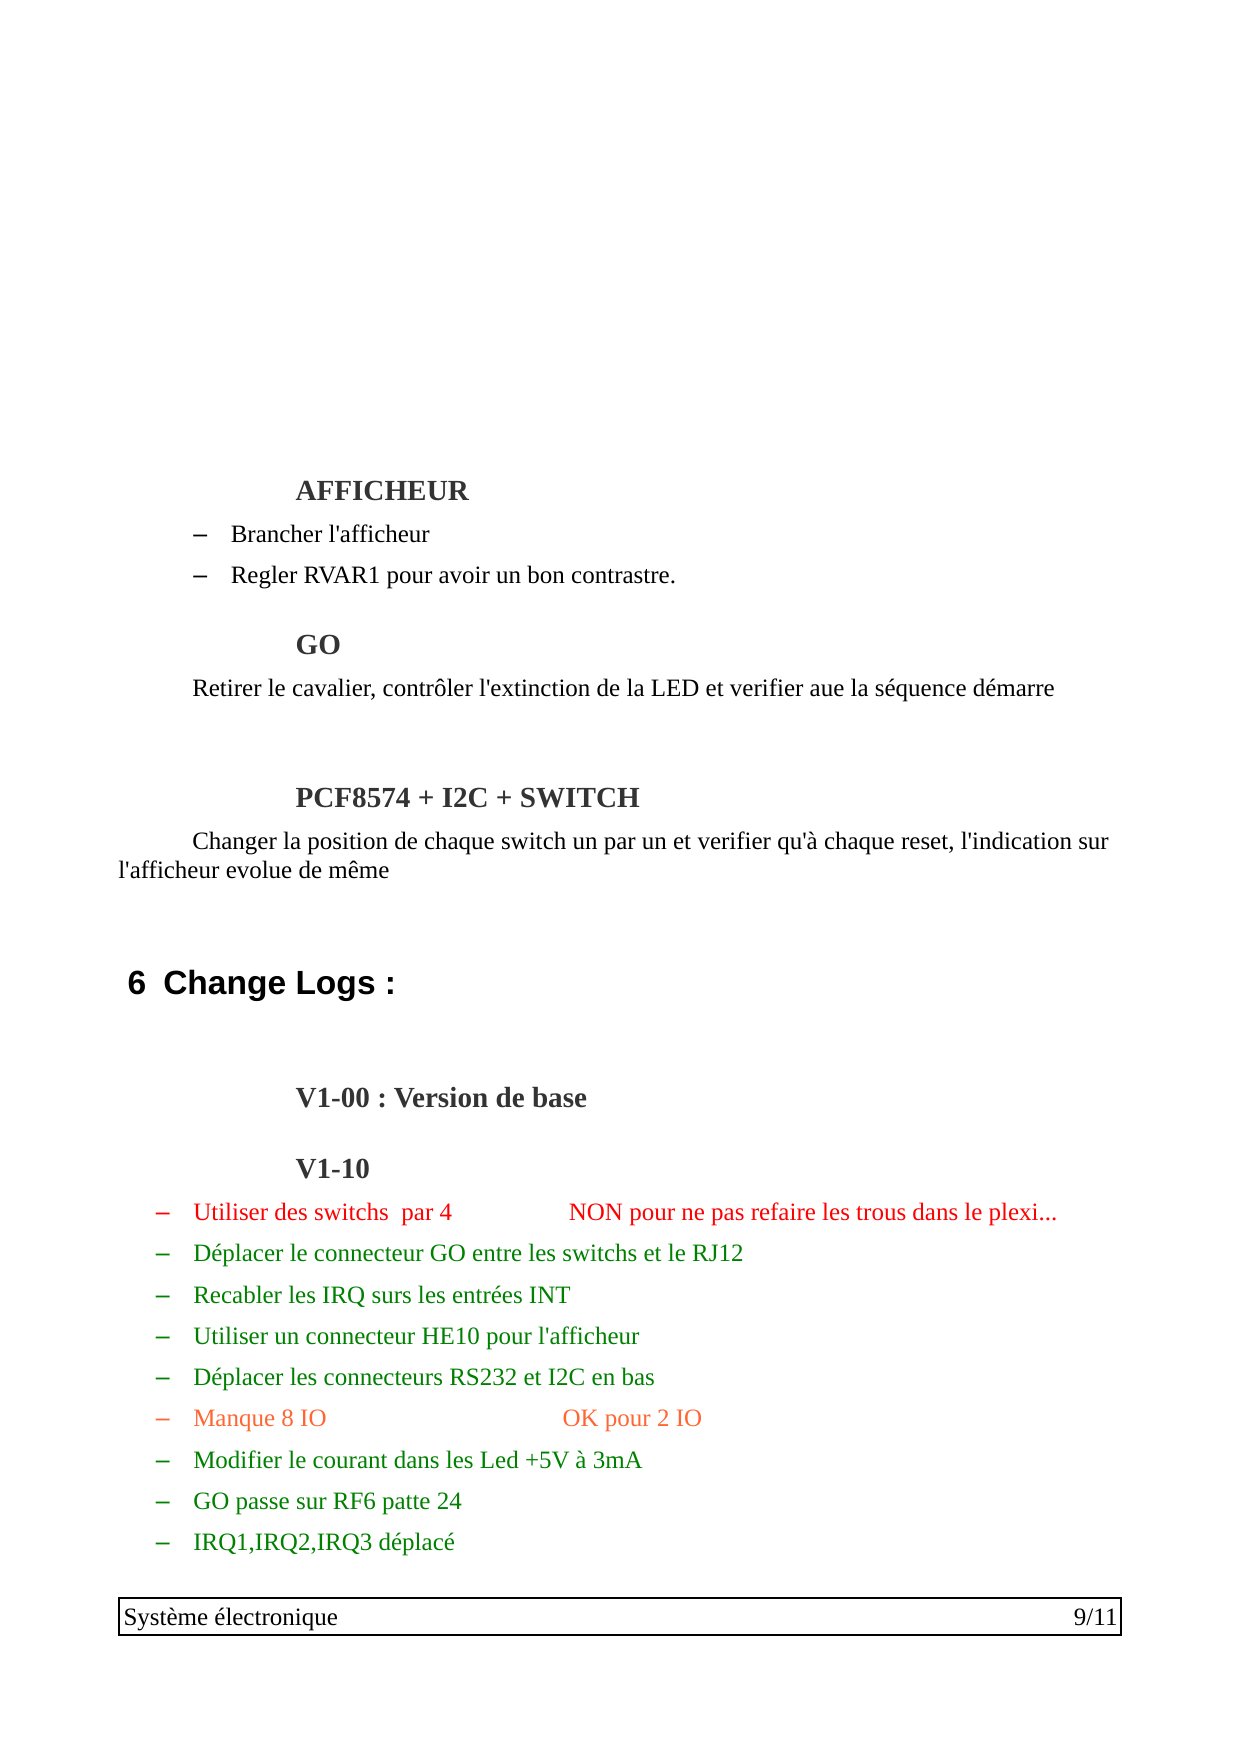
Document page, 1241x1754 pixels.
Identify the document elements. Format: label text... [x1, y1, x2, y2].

subtitle AFFICHEUR [295, 473, 1122, 507]
list Modifier le courant dans les Led +5V à 3mA [156, 1445, 1122, 1473]
list Regler RVAR1 pour avoir un bon contrastre. [193, 561, 1122, 589]
subtitle V1-00 : Version de base [295, 1080, 1122, 1114]
subtitle GO [295, 627, 1122, 660]
list Recabler les IRQ surs les entrées INT [156, 1280, 1122, 1308]
list Déplacer le connecteur GO entre les switchs et le RJ12 [156, 1238, 1122, 1267]
list Déplacer les connecteurs RS232 et I2C en bas [156, 1362, 1122, 1391]
subtitle V1-10 [295, 1151, 1122, 1185]
list Brancher l'afficheur [193, 519, 1122, 548]
subtitle PCF8574 + I2C + SWITCH [295, 780, 1122, 814]
subtitle Change Logs : [118, 963, 1122, 1001]
text Changer la position de chaque switch un par un et verifier qu'à chaque reset, l'indication sur l'afficheur evolue de même [118, 826, 1122, 884]
list Utiliser un connecteur HE10 pour l'afficheur [156, 1321, 1122, 1350]
text Retirer le cavalier, contrôler l'extinction de la LED et verifier aue la séquence démarre [118, 673, 1122, 702]
list Manque 8 IO OK pour 2 IO [156, 1403, 1122, 1432]
list Utiliser des switchs par 4 NON pour ne pas refaire les trous dans le plexi... [156, 1197, 1122, 1226]
list GO passe sur RF6 patte 24 [156, 1486, 1122, 1515]
list IRQ1,IRQ2,IRQ3 déplacé [156, 1527, 1122, 1556]
